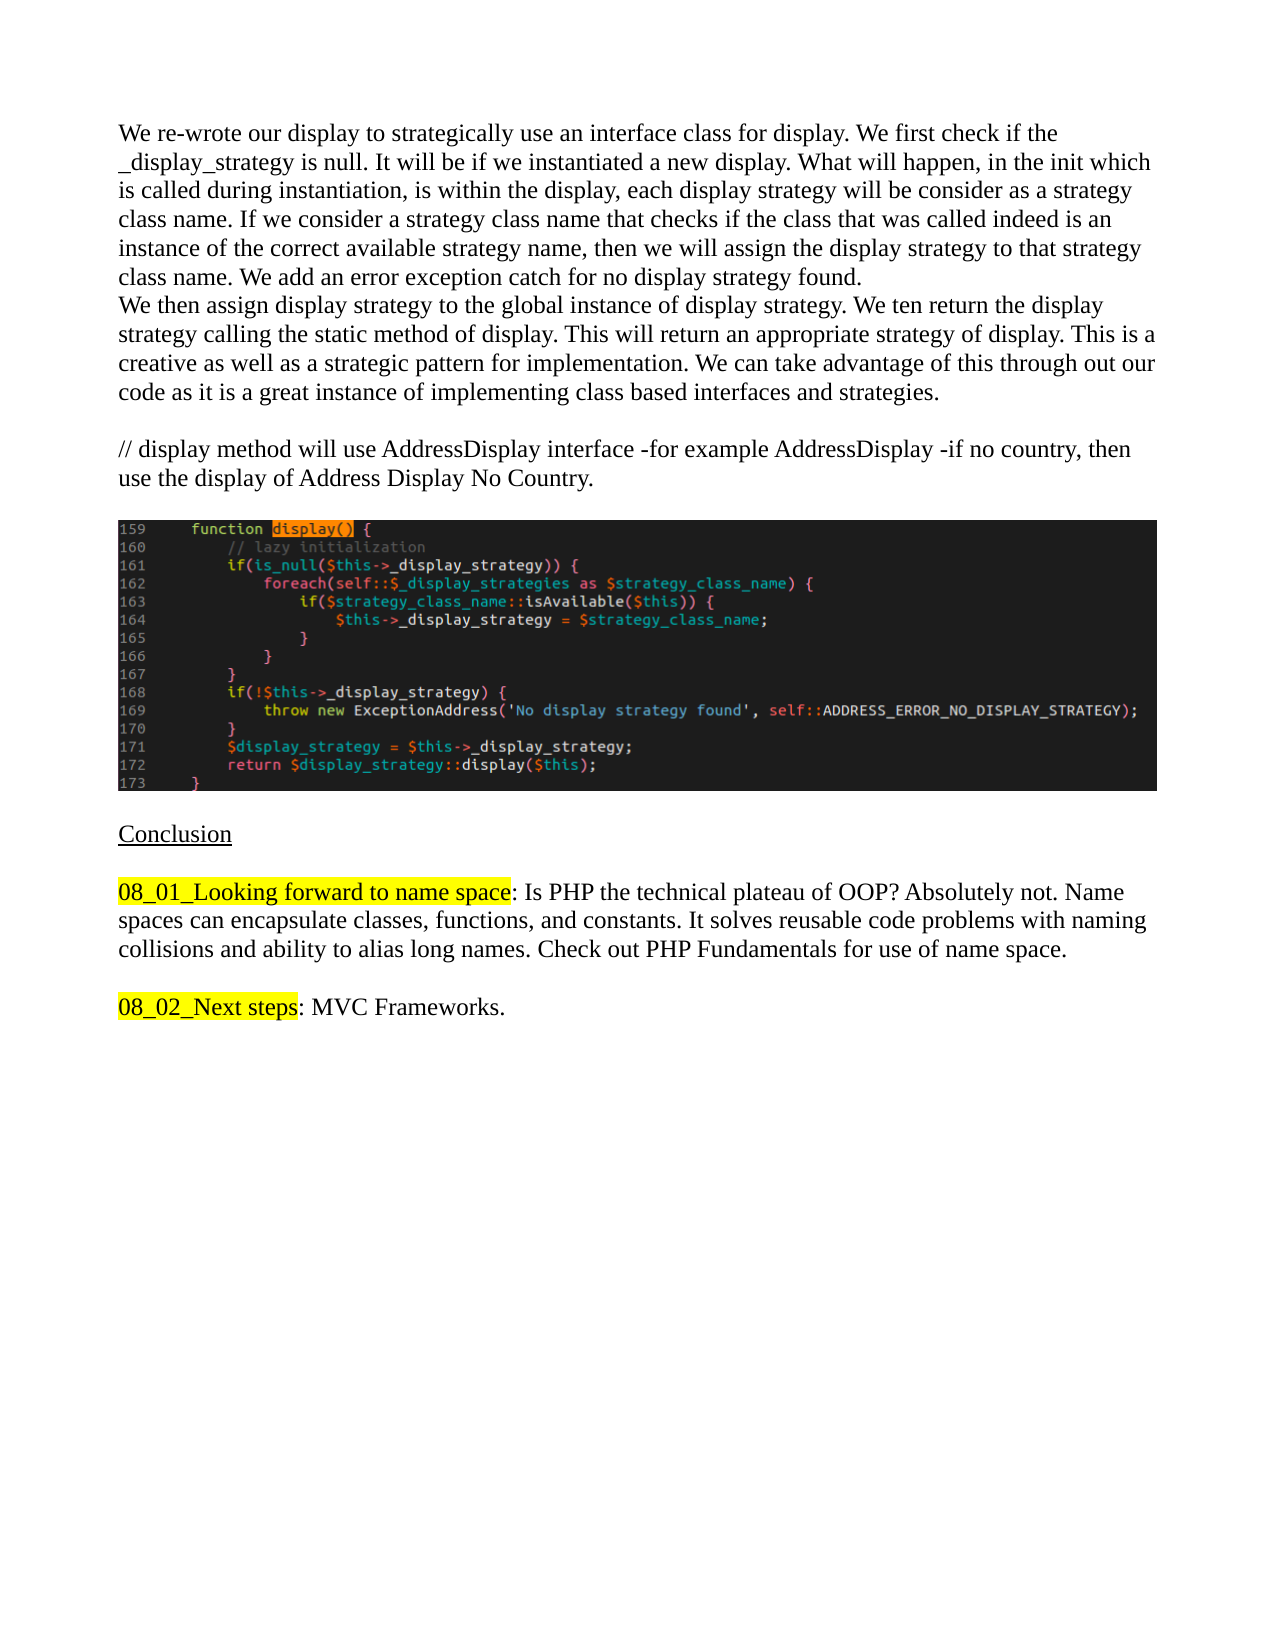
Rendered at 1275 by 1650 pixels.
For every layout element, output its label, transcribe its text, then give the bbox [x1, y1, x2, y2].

text 08_01_Looking forward to name space: Is PHP the technical plateau of OOP? Absolutely not. Name spaces can encapsulate classes, functions, and constants. It solves reusable code problems with naming collisions and ability to alias long names. Check out PHP Fundamentals for use of name space. [118, 877, 1157, 963]
text We then assign display strategy to the global instance of display strategy. We ten return the display strategy calling the static method of display. This will return an appropriate strategy of display. This is a creative as well as a strategic pattern for implementation. We can take advantage of this through out our code as it is a great instance of implementing class based interfaces and strategies. [118, 291, 1157, 406]
picture [118, 520, 1157, 791]
text Conclusion [118, 819, 1157, 848]
text // display method will use AddressDisplay interface -for example AddressDisplay -if no country, then use the display of Address Display No Country. [118, 434, 1157, 492]
text 08_02_Next steps: MVC Frameworks. [118, 992, 1157, 1020]
text We re-wrote our display to strategically use an interface class for display. We first check if the _display_strategy is null. It will be if we instantiated a new display. What will happen, in the init which is called during instantiation, is within the display, each display strategy will be consider as a strategy class name. If we consider a strategy class name that checks if the class that was called indeed is an instance of the correct available strategy name, then we will assign the display strategy to that strategy class name. We add an error exception catch for no display strategy found. [118, 118, 1157, 291]
